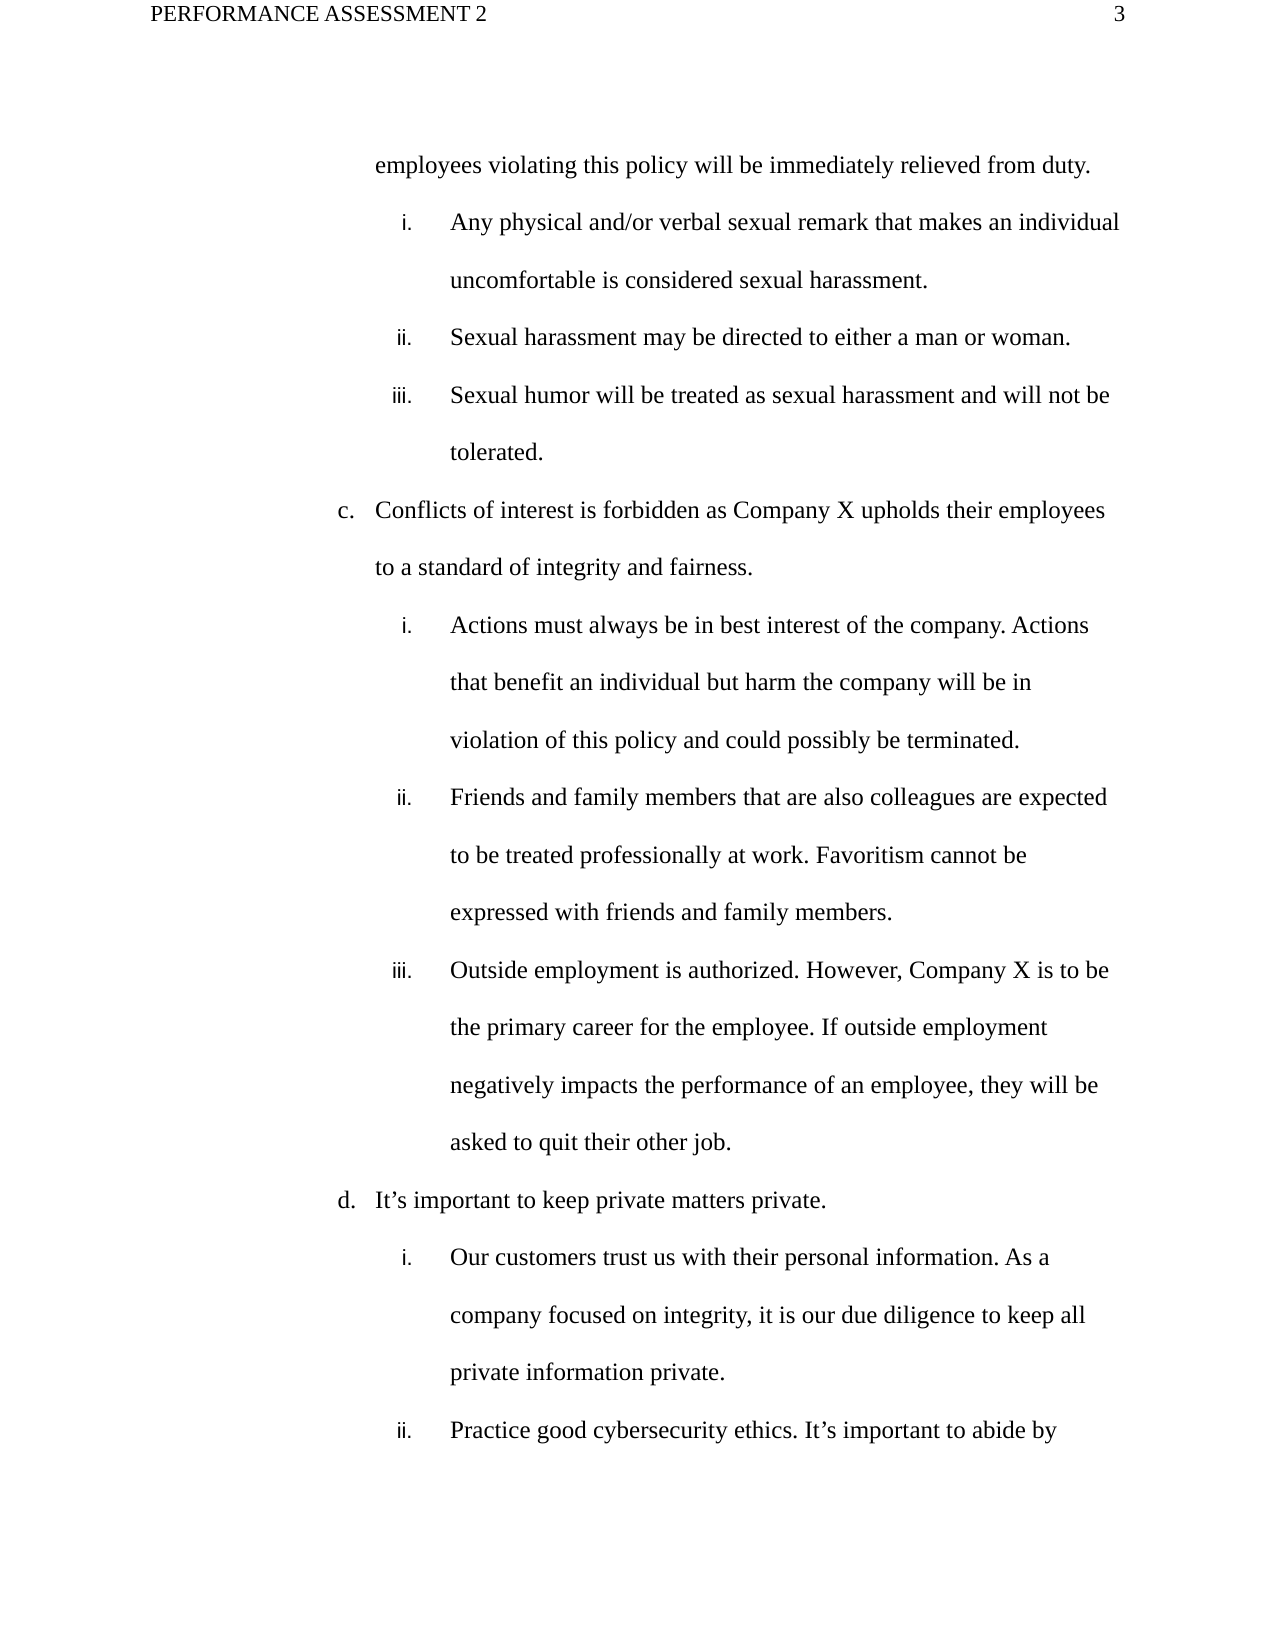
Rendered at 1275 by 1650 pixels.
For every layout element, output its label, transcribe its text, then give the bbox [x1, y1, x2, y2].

list It’s important to keep private matters private. [337, 1185, 1125, 1214]
list Sexual humor will be treated as sexual harassment and will not be tolerated. [412, 380, 1125, 466]
list Actions must always be in best interest of the company. Actions that benefit an individual but harm the company will be in violation of this policy and could possibly be terminated. [412, 610, 1125, 754]
list employees violating this policy will be immediately relieved from duty. [337, 150, 1125, 179]
list Sexual harassment may be directed to either a man or woman. [412, 322, 1125, 351]
list Conflicts of interest is forbidden as Company X upholds their employees to a standard of integrity and fairness. [337, 495, 1125, 581]
list Our customers trust us with their personal information. As a company focused on integrity, it is our due diligence to keep all private information private. [412, 1242, 1125, 1386]
list Outside employment is authorized. However, Company X is to be the primary career for the employee. If outside employment negatively impacts the performance of an employee, they will be asked to quit their other job. [412, 955, 1125, 1156]
list Friends and family members that are also colleagues are expected to be treated professionally at work. Favoritism cannot be expressed with friends and family members. [412, 782, 1125, 926]
list Practice good cybersecurity ethics. It’s important to abide by [412, 1415, 1125, 1444]
list Any physical and/or verbal sexual remark that makes an individual uncomfortable is considered sexual harassment. [412, 207, 1125, 294]
